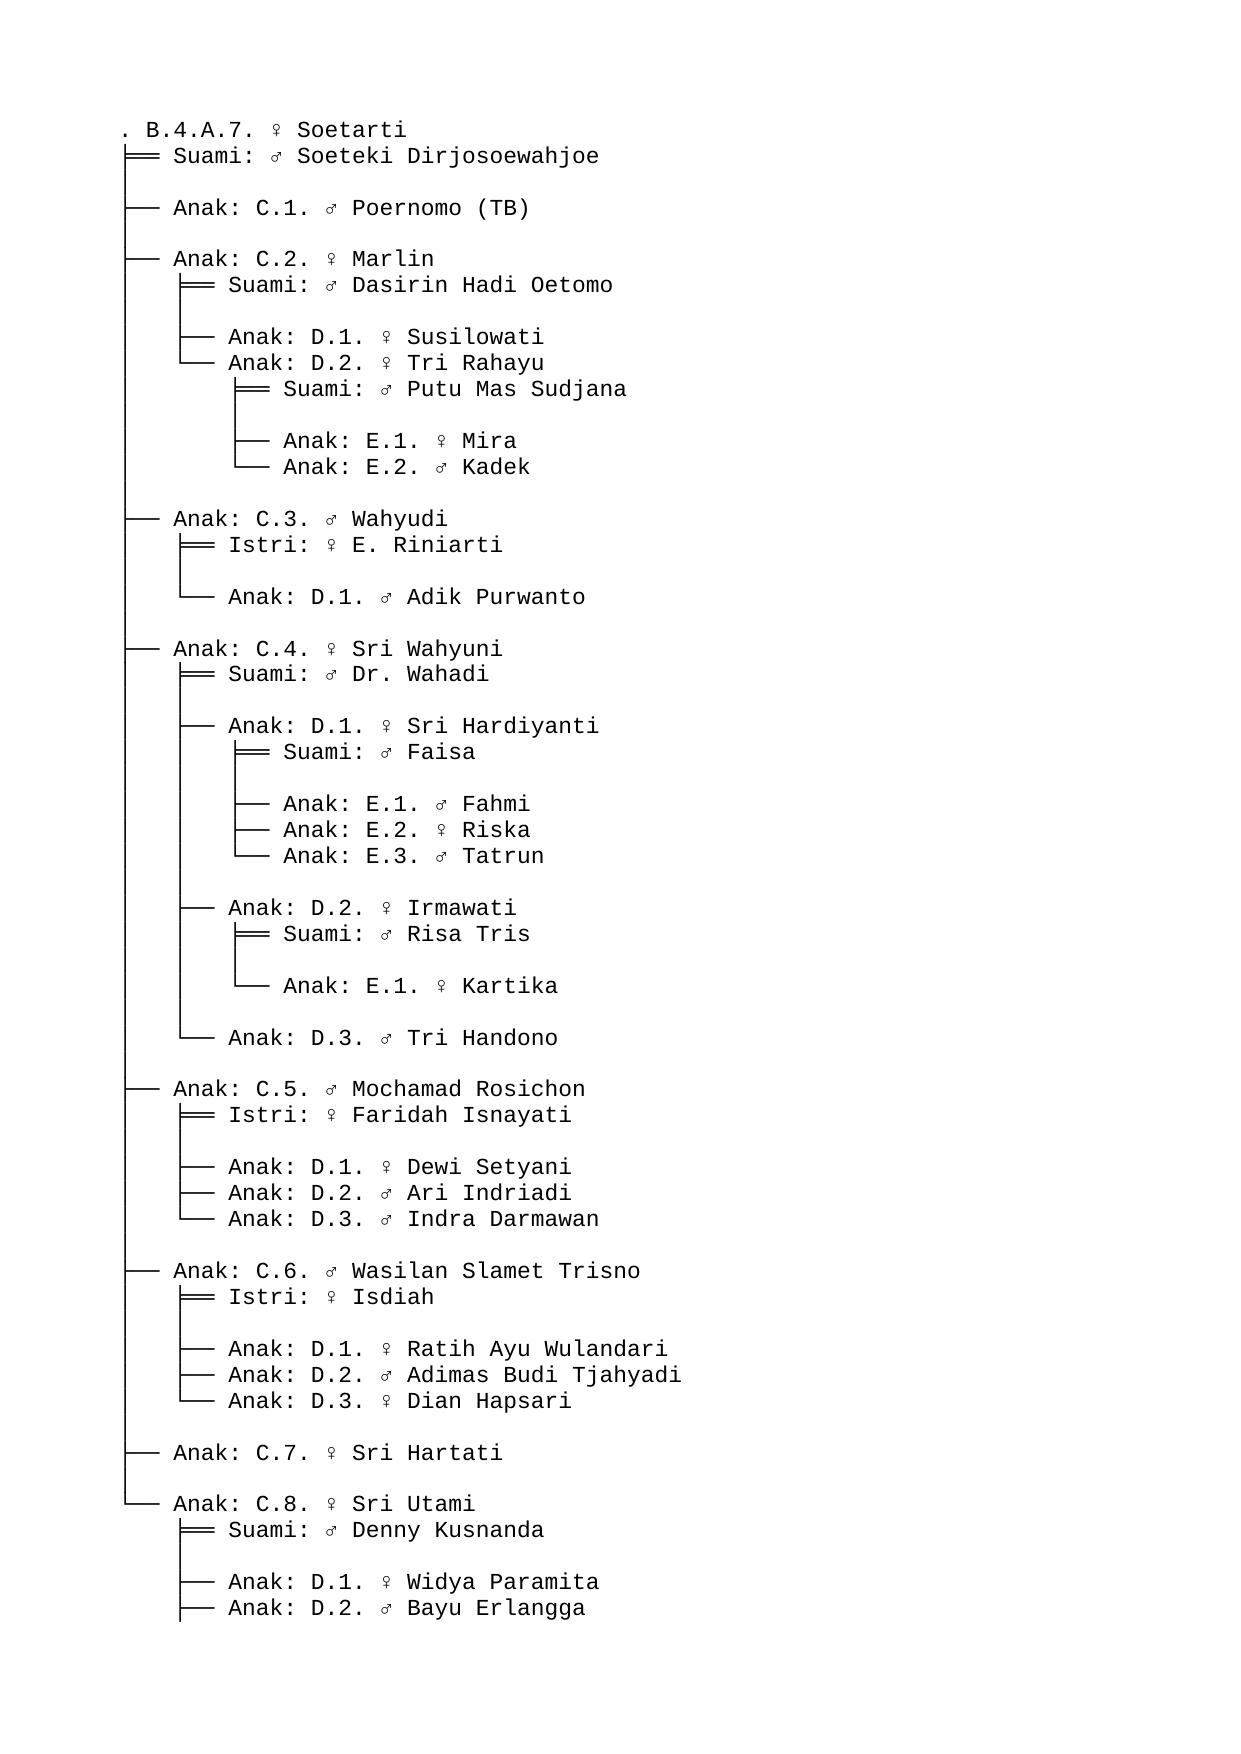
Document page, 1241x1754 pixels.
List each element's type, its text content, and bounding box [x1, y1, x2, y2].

text │ ├── Anak: D.2. ♀ Irmawati [181, 896, 1122, 922]
text ╞══ Suami: ♂ Soeteki Dirjosoewahjoe [126, 144, 1122, 170]
text . B.4.A.7. ♀ Soetarti [118, 118, 1122, 144]
text │ │ [126, 1130, 179, 1156]
text │ ╞══ Istri: ♀ E. Riniarti [126, 533, 179, 559]
text │ │ ├── Anak: E.2. ♀ Riska [181, 818, 234, 844]
text │ ├── Anak: D.1. ♀ Susilowati [126, 326, 179, 352]
text │ [126, 1233, 1122, 1259]
text │ [126, 222, 1122, 248]
text └── Anak: C.8. ♀ Sri Utami [118, 1493, 1122, 1519]
text │ │ ╞══ Suami: ♂ Faisa [126, 741, 179, 767]
text │ │ [181, 300, 1122, 326]
text │ │ [118, 1311, 124, 1337]
text │ [118, 481, 124, 507]
text │ ├── Anak: D.2. ♂ Adimas Budi Tjahyadi [126, 1363, 179, 1389]
text │ │ [126, 870, 179, 896]
text │ │ ├── Anak: E.1. ♂ Fahmi [236, 792, 1122, 818]
text │ │ ├── Anak: E.2. ♀ Riska [236, 818, 1122, 844]
text │ │ └── Anak: E.1. ♀ Kartika [181, 974, 1122, 1000]
text │ └── Anak: D.3. ♂ Indra Darmawan [126, 1207, 1122, 1233]
text │ │ [181, 689, 1122, 715]
text │ [126, 1467, 1122, 1493]
text │ │ [181, 559, 1122, 585]
text │ ├── Anak: D.1. ♀ Ratih Ayu Wulandari [181, 1337, 1122, 1363]
text │ ╞══ Suami: ♂ Dr. Wahadi [126, 663, 179, 689]
text │ [126, 611, 1122, 637]
text │ │ [118, 559, 124, 585]
text │ │ ╞══ Suami: ♂ Faisa [181, 741, 234, 767]
text │ │ [126, 1311, 179, 1337]
text │ │ ╞══ Suami: ♂ Faisa [236, 741, 1122, 767]
text ╞══ Suami: ♂ Denny Kusnanda [181, 1519, 1122, 1545]
text │ ├── Anak: D.1. ♀ Dewi Setyani [126, 1156, 179, 1182]
text │ │ │ [181, 767, 234, 792]
text │ ├── Anak: E.1. ♀ Mira [236, 429, 1122, 455]
text │ │ [126, 1000, 179, 1026]
text │ [126, 170, 1122, 196]
text │ │ [118, 300, 124, 326]
text │ │ [118, 689, 124, 715]
text │ ╞══ Istri: ♀ E. Riniarti [181, 533, 1122, 559]
text │ │ [181, 870, 1122, 896]
text │ │ ╞══ Suami: ♂ Risa Tris [126, 922, 179, 948]
text │ │ [181, 1000, 1122, 1026]
text │ └── Anak: D.1. ♂ Adik Purwanto [126, 585, 1122, 611]
text │ │ [118, 1130, 124, 1156]
text │ │ │ [126, 948, 179, 974]
text │ ├── Anak: D.2. ♀ Irmawati [126, 896, 179, 922]
text ├── Anak: C.7. ♀ Sri Hartati [126, 1441, 1122, 1467]
text │ ├── Anak: D.2. ♂ Ari Indriadi [181, 1182, 1122, 1207]
text │ [181, 1545, 1122, 1571]
text │ ╞══ Suami: ♂ Putu Mas Sudjana [236, 377, 1122, 403]
text │ [118, 1467, 124, 1493]
text │ ╞══ Suami: ♂ Putu Mas Sudjana [126, 377, 234, 403]
text ├── Anak: D.2. ♂ Bayu Erlangga [181, 1597, 1122, 1622]
text │ │ [236, 403, 1122, 429]
text │ [118, 611, 124, 637]
text │ └── Anak: D.2. ♀ Tri Rahayu [126, 352, 1122, 377]
text │ ├── Anak: D.1. ♀ Sri Hardiyanti [181, 715, 1122, 741]
text │ [126, 1415, 1122, 1441]
text │ [118, 1545, 179, 1571]
text │ [126, 1052, 1122, 1078]
text │ │ [126, 300, 179, 326]
text │ ├── Anak: D.1. ♀ Susilowati [181, 326, 1122, 352]
text │ │ [181, 1130, 1122, 1156]
text │ [118, 1052, 124, 1078]
text │ │ [181, 1311, 1122, 1337]
text │ │ ├── Anak: E.1. ♂ Fahmi [126, 792, 179, 818]
text │ │ [118, 403, 124, 429]
text │ │ ╞══ Suami: ♂ Risa Tris [181, 922, 234, 948]
text ├── Anak: D.1. ♀ Widya Paramita [118, 1571, 179, 1597]
text │ │ ╞══ Suami: ♂ Risa Tris [236, 922, 1122, 948]
text ├── Anak: D.1. ♀ Widya Paramita [181, 1571, 1122, 1597]
text ├── Anak: C.1. ♂ Poernomo (TB) [126, 196, 1122, 222]
text │ ├── Anak: D.1. ♀ Ratih Ayu Wulandari [126, 1337, 179, 1363]
text │ ╞══ Istri: ♀ Isdiah [126, 1285, 179, 1311]
text │ ╞══ Suami: ♂ Dasirin Hadi Oetomo [181, 274, 1122, 300]
text │ │ [126, 689, 179, 715]
text │ │ [126, 559, 179, 585]
text │ ├── Anak: D.2. ♂ Ari Indriadi [126, 1182, 179, 1207]
text │ ╞══ Istri: ♀ Faridah Isnayati [126, 1104, 179, 1130]
text │ └── Anak: E.2. ♂ Kadek [126, 455, 1122, 481]
text ├── Anak: C.5. ♂ Mochamad Rosichon [126, 1078, 1122, 1104]
text ├── Anak: D.2. ♂ Bayu Erlangga [118, 1597, 179, 1622]
text │ [118, 1233, 124, 1259]
text │ [118, 222, 124, 248]
text │ ╞══ Istri: ♀ Isdiah [181, 1285, 1122, 1311]
text ├── Anak: C.4. ♀ Sri Wahyuni [126, 637, 1122, 663]
text ╞══ Suami: ♂ Denny Kusnanda [118, 1519, 179, 1545]
text │ │ └── Anak: E.3. ♂ Tatrun [181, 844, 1122, 870]
text │ │ └── Anak: E.1. ♀ Kartika [126, 974, 179, 1000]
text │ │ │ [126, 767, 179, 792]
text │ [118, 1415, 124, 1441]
text │ └── Anak: D.3. ♀ Dian Hapsari [126, 1389, 1122, 1415]
text │ │ │ [181, 948, 234, 974]
text │ │ └── Anak: E.3. ♂ Tatrun [126, 844, 179, 870]
text │ │ │ [236, 948, 1122, 974]
text │ │ │ [118, 767, 124, 792]
text │ [118, 170, 124, 196]
text │ ├── Anak: D.1. ♀ Dewi Setyani [181, 1156, 1122, 1182]
text │ │ [126, 403, 234, 429]
text │ │ ├── Anak: E.1. ♂ Fahmi [181, 792, 234, 818]
text ├── Anak: C.2. ♀ Marlin [126, 248, 1122, 274]
text │ ╞══ Istri: ♀ Faridah Isnayati [181, 1104, 1122, 1130]
text │ ├── Anak: E.1. ♀ Mira [126, 429, 234, 455]
text │ ├── Anak: D.2. ♂ Adimas Budi Tjahyadi [181, 1363, 1122, 1389]
text │ ╞══ Suami: ♂ Dr. Wahadi [181, 663, 1122, 689]
text │ └── Anak: D.3. ♂ Tri Handono [126, 1026, 1122, 1052]
text │ │ [118, 870, 124, 896]
text │ │ [118, 1000, 124, 1026]
text ├── Anak: C.3. ♂ Wahyudi [126, 507, 1122, 533]
text │ │ ├── Anak: E.2. ♀ Riska [126, 818, 179, 844]
text ├── Anak: C.6. ♂ Wasilan Slamet Trisno [126, 1259, 1122, 1285]
text │ [126, 481, 1122, 507]
text │ │ │ [118, 948, 124, 974]
text │ ├── Anak: D.1. ♀ Sri Hardiyanti [126, 715, 179, 741]
text │ │ │ [236, 767, 1122, 792]
text │ ╞══ Suami: ♂ Dasirin Hadi Oetomo [126, 274, 179, 300]
